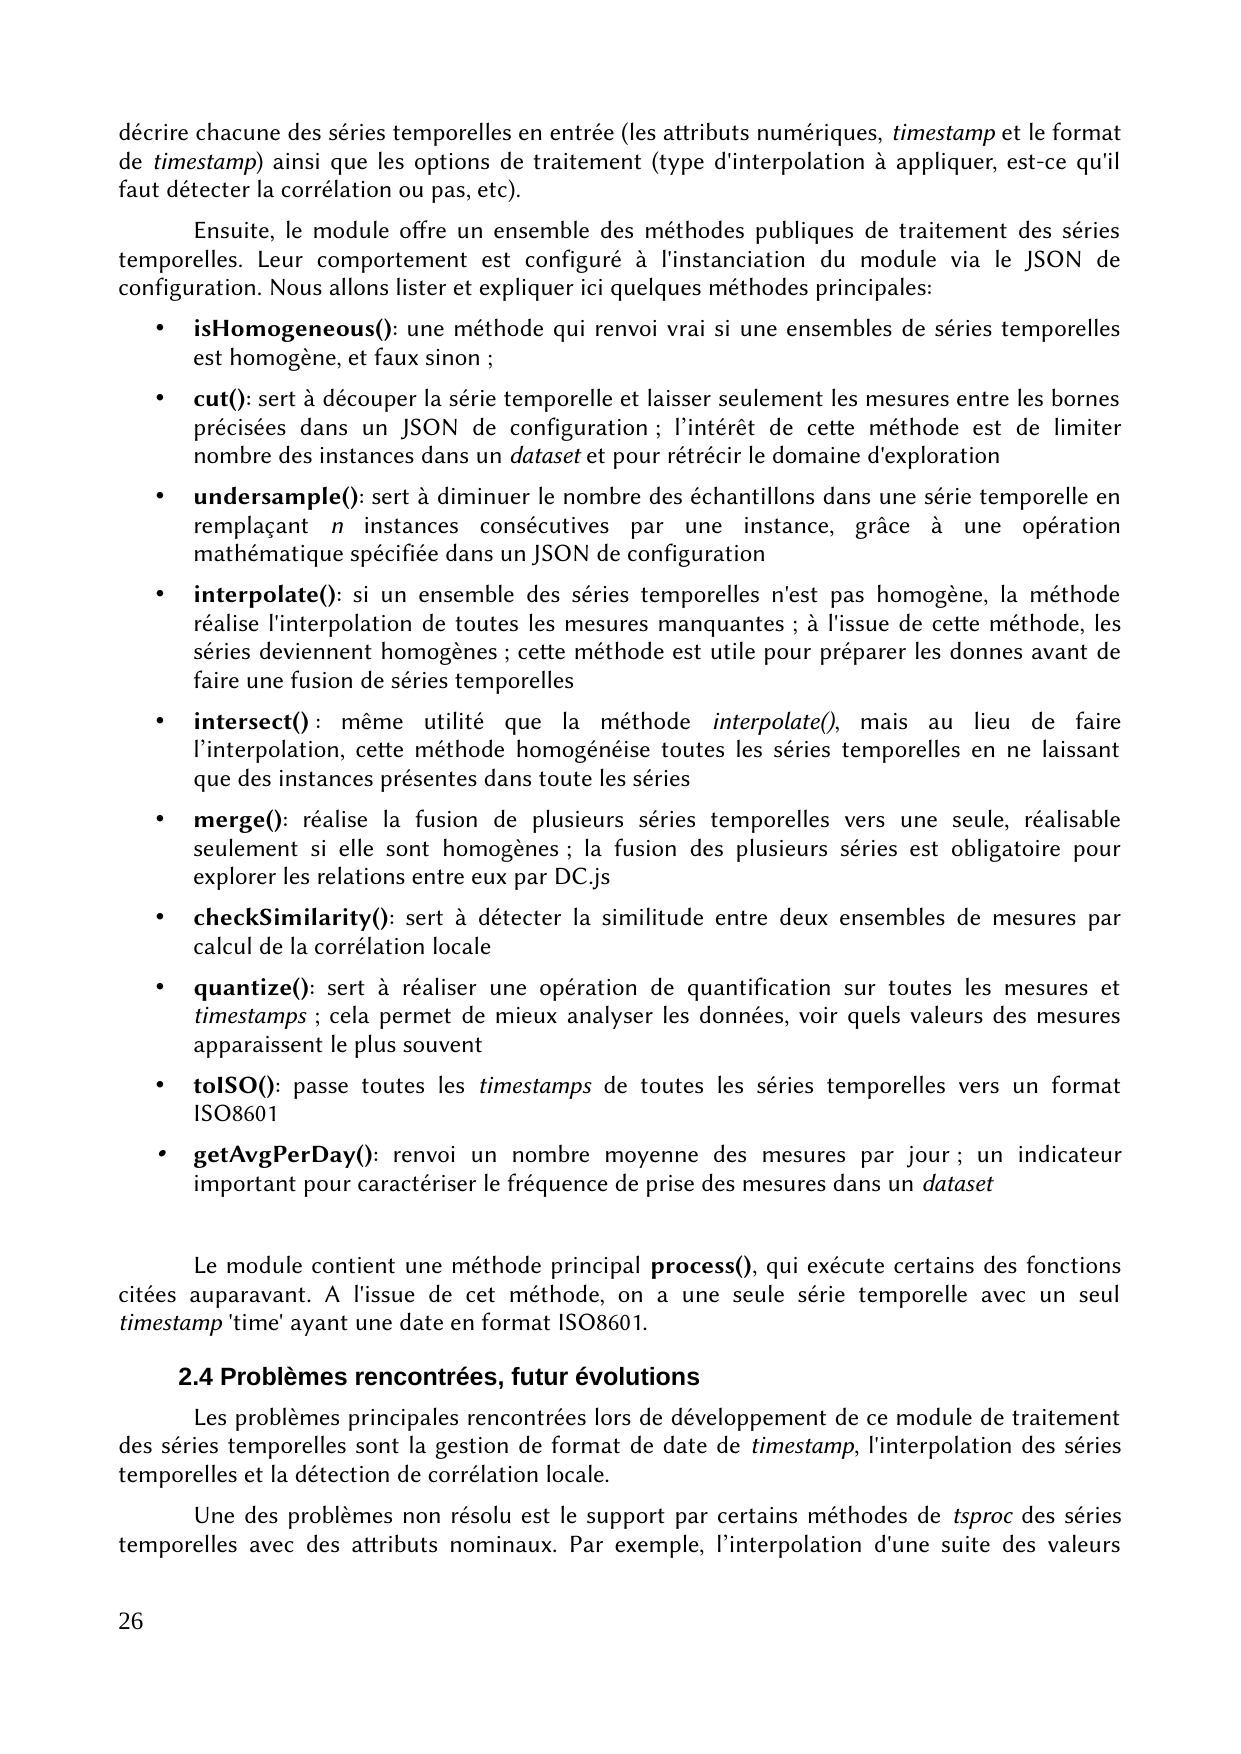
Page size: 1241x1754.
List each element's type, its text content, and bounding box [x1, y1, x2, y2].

list quantize(): sert à réaliser une opération de quantification sur toutes les mesures et timestamps ; cela permet de mieux analyser les données, voir quels valeurs des mesures apparaissent le plus souvent [156, 973, 1122, 1058]
list interpolate(): si un ensemble des séries temporelles n'est pas homogène, la méthode réalise l'interpolation de toutes les mesures manquantes ; à l'issue de cette méthode, les séries deviennent homogènes ; cette méthode est utile pour préparer les donnes avant de faire une fusion de séries temporelles [156, 580, 1122, 694]
subtitle Problèmes rencontrées, futur évolutions [118, 1362, 1122, 1390]
list undersample(): sert à diminuer le nombre des échantillons dans une série temporelle en remplaçant n instances consécutives par une instance, grâce à une opération mathématique spécifiée dans un JSON de configuration [156, 482, 1122, 568]
list toISO(): passe toutes les timestamps de toutes les séries temporelles vers un format ISO8601 [156, 1071, 1122, 1128]
list cut(): sert à découper la série temporelle et laisser seulement les mesures entre les bornes précisées dans un JSON de configuration ; l’intérêt de cette méthode est de limiter nombre des instances dans un dataset et pour rétrécir le domaine d'exploration [156, 384, 1122, 469]
text décrire chacune des séries temporelles en entrée (les attributs numériques, timestamp et le format de timestamp) ainsi que les options de traitement (type d'interpolation à appliquer, est-ce qu'il faut détecter la corrélation ou pas, etc). [118, 118, 1122, 204]
list intersect() : même utilité que la méthode interpolate(), mais au lieu de faire l’interpolation, cette méthode homogénéise toutes les séries temporelles en ne laissant que des instances présentes dans toute les séries [156, 707, 1122, 792]
text Une des problèmes non résolu est le support par certains méthodes de tsproc des séries temporelles avec des attributs nominaux. Par exemple, l’interpolation d'une suite des valeurs [118, 1501, 1122, 1558]
text Le module contient une méthode principal process(), qui exécute certains des fonctions citées auparavant. A l'issue de cet méthode, on a une seule série temporelle avec un seul timestamp 'time' ayant une date en format ISO8601. [118, 1251, 1122, 1337]
list checkSimilarity(): sert à détecter la similitude entre deux ensembles de mesures par calcul de la corrélation locale [156, 903, 1122, 960]
list getAvgPerDay(): renvoi un nombre moyenne des mesures par jour ; un indicateur important pour caractériser le fréquence de prise des mesures dans un dataset [156, 1140, 1122, 1197]
list isHomogeneous(): une méthode qui renvoi vrai si une ensembles de séries temporelles est homogène, et faux sinon ; [156, 314, 1122, 371]
text Ensuite, le module offre un ensemble des méthodes publiques de traitement des séries temporelles. Leur comportement est configuré à l'instanciation du module via le JSON de configuration. Nous allons lister et expliquer ici quelques méthodes principales: [118, 216, 1122, 302]
list merge(): réalise la fusion de plusieurs séries temporelles vers une seule, réalisable seulement si elle sont homogènes ; la fusion des plusieurs séries est obligatoire pour explorer les relations entre eux par DC.js [156, 805, 1122, 891]
text Les problèmes principales rencontrées lors de développement de ce module de traitement des séries temporelles sont la gestion de format de date de timestamp, l'interpolation des séries temporelles et la détection de corrélation locale. [118, 1403, 1122, 1488]
